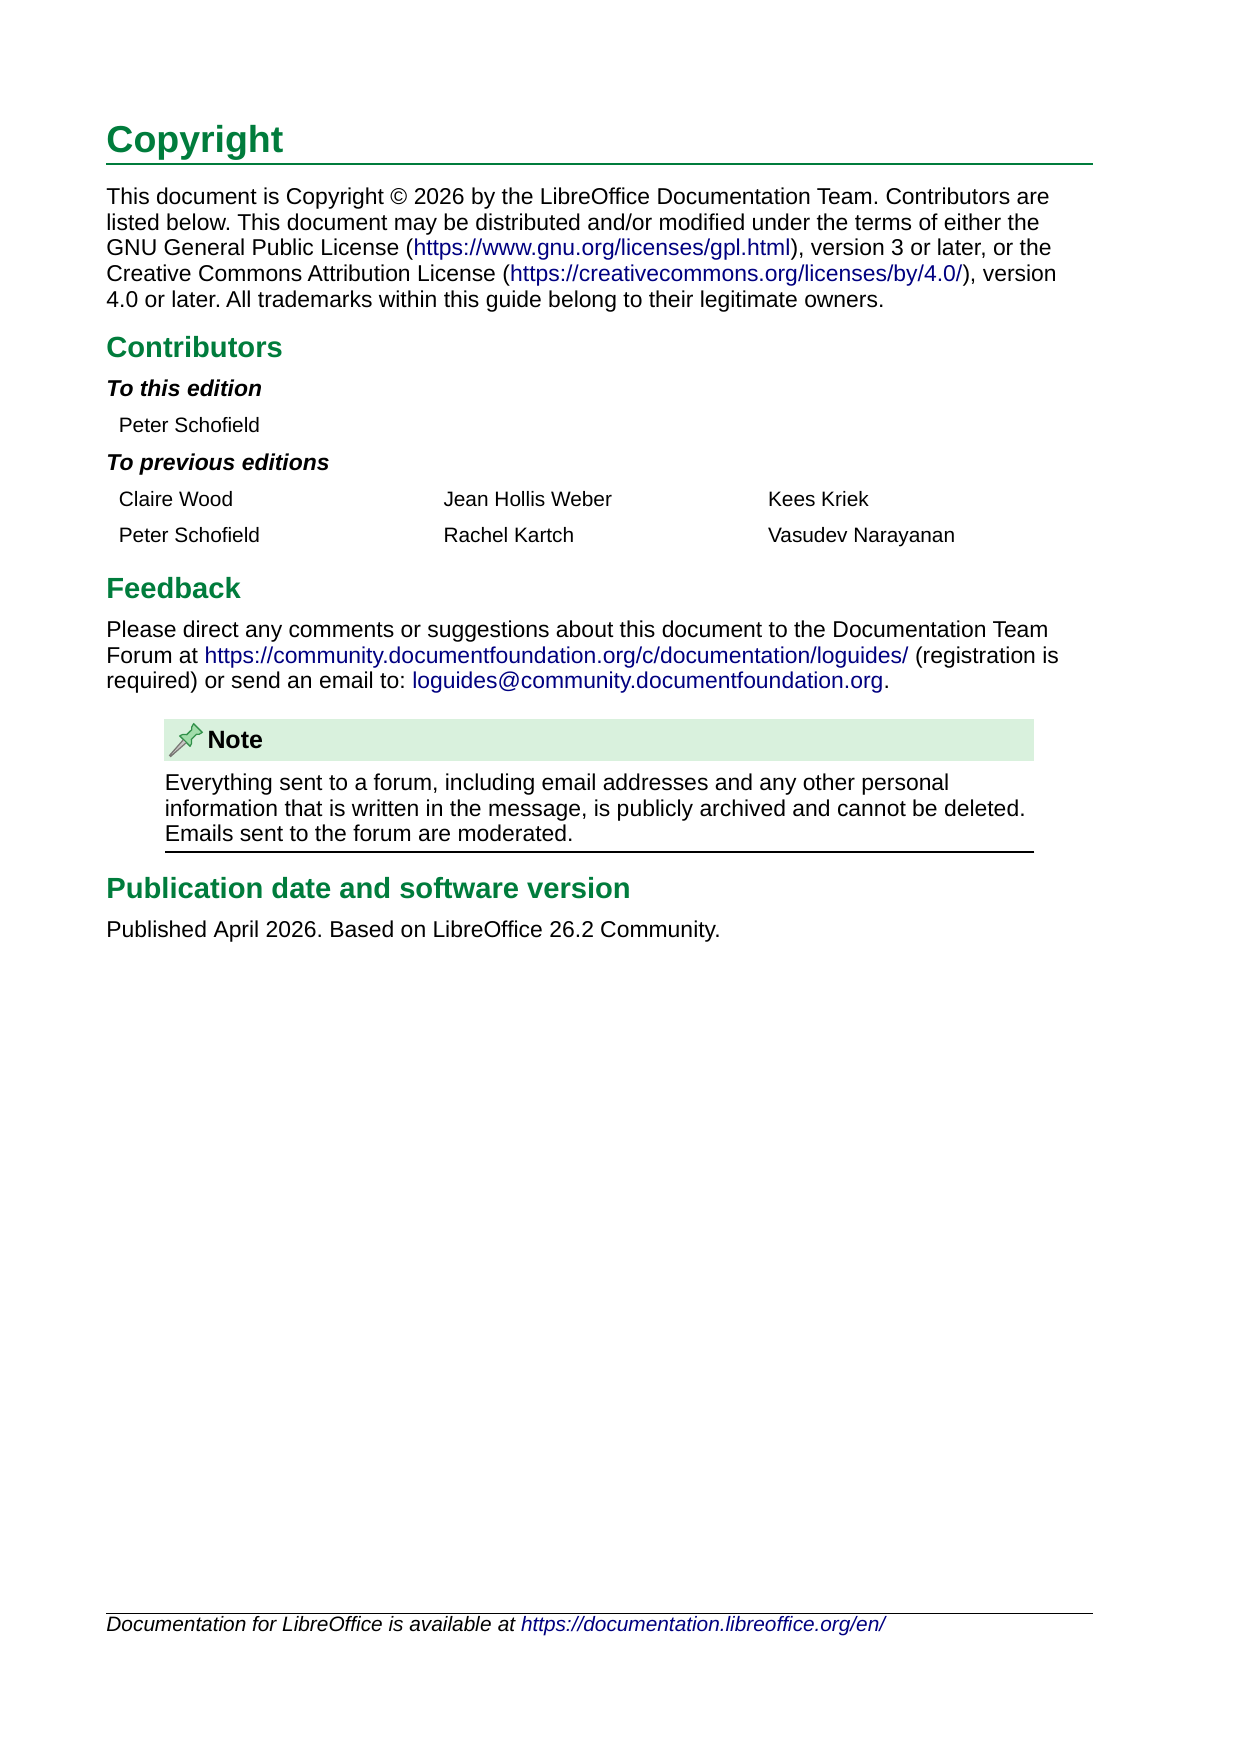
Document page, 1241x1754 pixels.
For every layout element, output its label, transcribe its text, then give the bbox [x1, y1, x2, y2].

subtitle To previous editions [106, 449, 1093, 475]
subtitle Publication date and software version [106, 872, 1093, 904]
subtitle To this edition [106, 376, 1093, 401]
text This document is Copyright © 2026 by the LibreOffice Documentation Team. Contributors are listed below. This document may be distributed and/or modified under the terms of either the GNU General Public License (https://www.gnu.org/licenses/gpl.html), version 3 or later, or the Creative Commons Attribution License (https://creativecommons.org/licenses/by/4.0/), version 4.0 or later. All trademarks within this guide belong to their legitimate owners. [106, 184, 1093, 312]
table_cell Rachel Kartch [437, 517, 762, 553]
table_header Kees Kriek [762, 481, 1086, 517]
text Everything sent to a forum, including email addresses and any other personal information that is written in the message, is publicly archived and cannot be deleted. Emails sent to the forum are moderated. [164, 770, 1034, 853]
table_header Claire Wood [113, 481, 437, 517]
table_header Jean Hollis Weber [437, 481, 762, 517]
table_cell Peter Schofield [113, 517, 437, 553]
table_cell Vasudev Narayanan [762, 517, 1086, 553]
table_header [762, 408, 1086, 443]
table_header [437, 408, 762, 443]
subtitle Feedback [106, 572, 1093, 604]
subtitle Copyright [106, 118, 1093, 163]
subtitle Note [207, 719, 1034, 761]
table_header Peter Schofield [113, 408, 437, 443]
subtitle Contributors [106, 331, 1093, 363]
text Published April 2026. Based on LibreOffice 26.2 Community. [106, 917, 1093, 942]
text Please direct any comments or suggestions about this document to the Documentation Team Forum at https://community.documentfoundation.org/c/documentation/loguides/ (registration is required) or send an email to: loguides@community.documentfoundation.org. [106, 617, 1093, 694]
